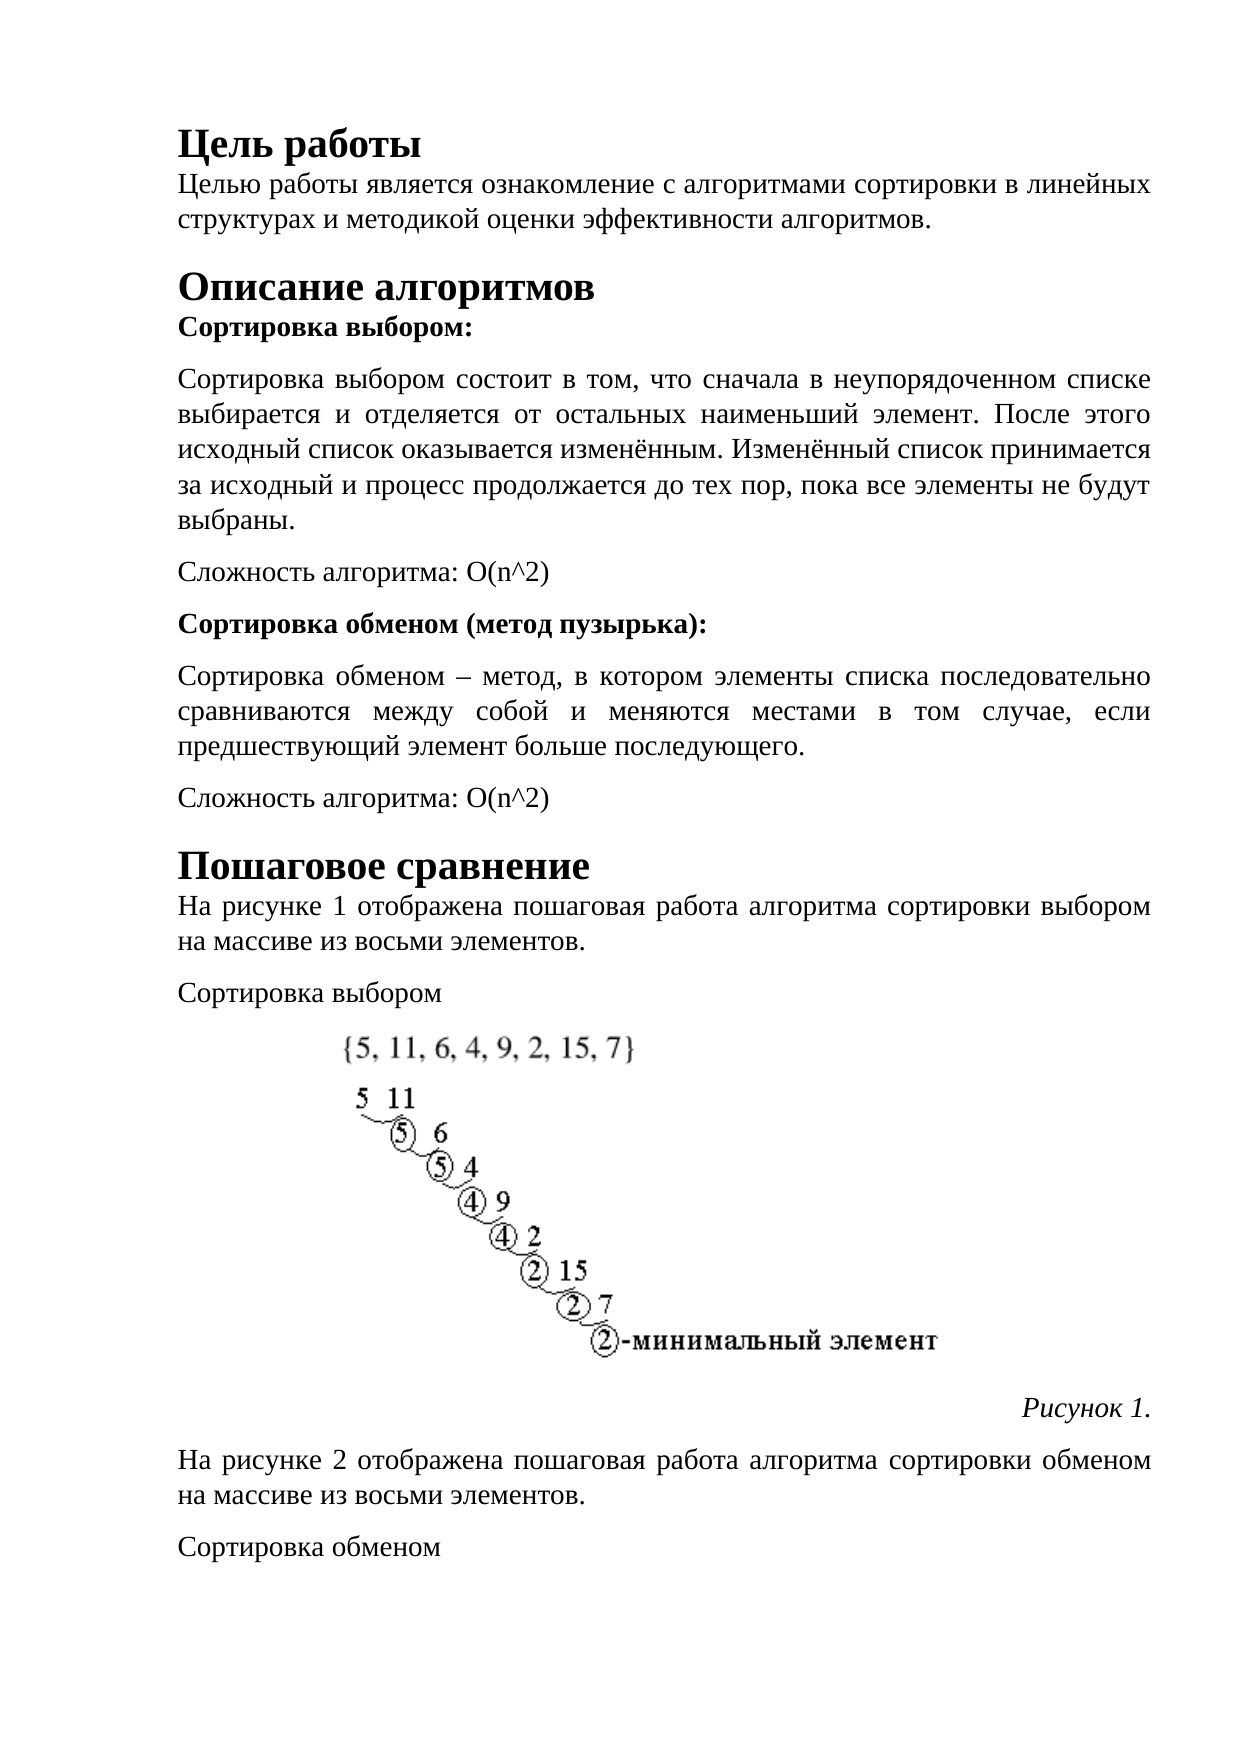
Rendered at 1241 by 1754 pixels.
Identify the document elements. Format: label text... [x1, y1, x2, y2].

text Сортировка обменом – метод, в котором элементы списка последовательно сравниваются между собой и меняются местами в том случае, если предшествующий элемент больше последующего. [177, 658, 1152, 762]
subtitle Описание алгоритмов [177, 261, 1152, 309]
text Сортировка обменом (метод пузырька): [177, 606, 1152, 639]
subtitle Цель работы [177, 118, 1152, 166]
text Сортировка выбором: [177, 309, 1152, 343]
text На рисунке 2 отображена пошаговая работа алгоритма сортировки обменом на массиве из восьми элементов. [177, 1442, 1152, 1511]
text На рисунке 1 отображена пошаговая работа алгоритма сортировки выбором на массиве из восьми элементов. [177, 888, 1152, 957]
text Сортировка выбором [177, 975, 1152, 1009]
text Сложность алгоритма: O(n^2) [177, 554, 1152, 587]
subtitle Пошаговое сравнение [177, 840, 1152, 888]
picture [341, 1027, 949, 1367]
text Сортировка выбором состоит в том, что сначала в неупорядоченном списке выбирается и отделяется от остальных наименьший элемент. После этого исходный список оказывается изменённым. Изменённый список принимается за исходный и процесс продолжается до тех пор, пока все элементы не будут выбраны. [177, 361, 1152, 536]
text Сортировка обменом [177, 1529, 1152, 1563]
text Сложность алгоритма: O(n^2) [177, 780, 1152, 813]
text Целью работы является ознакомление с алгоритмами сортировки в линейных структурах и методикой оценки эффективности алгоритмов. [177, 166, 1152, 235]
text Рисунок 1. [177, 1390, 1152, 1424]
